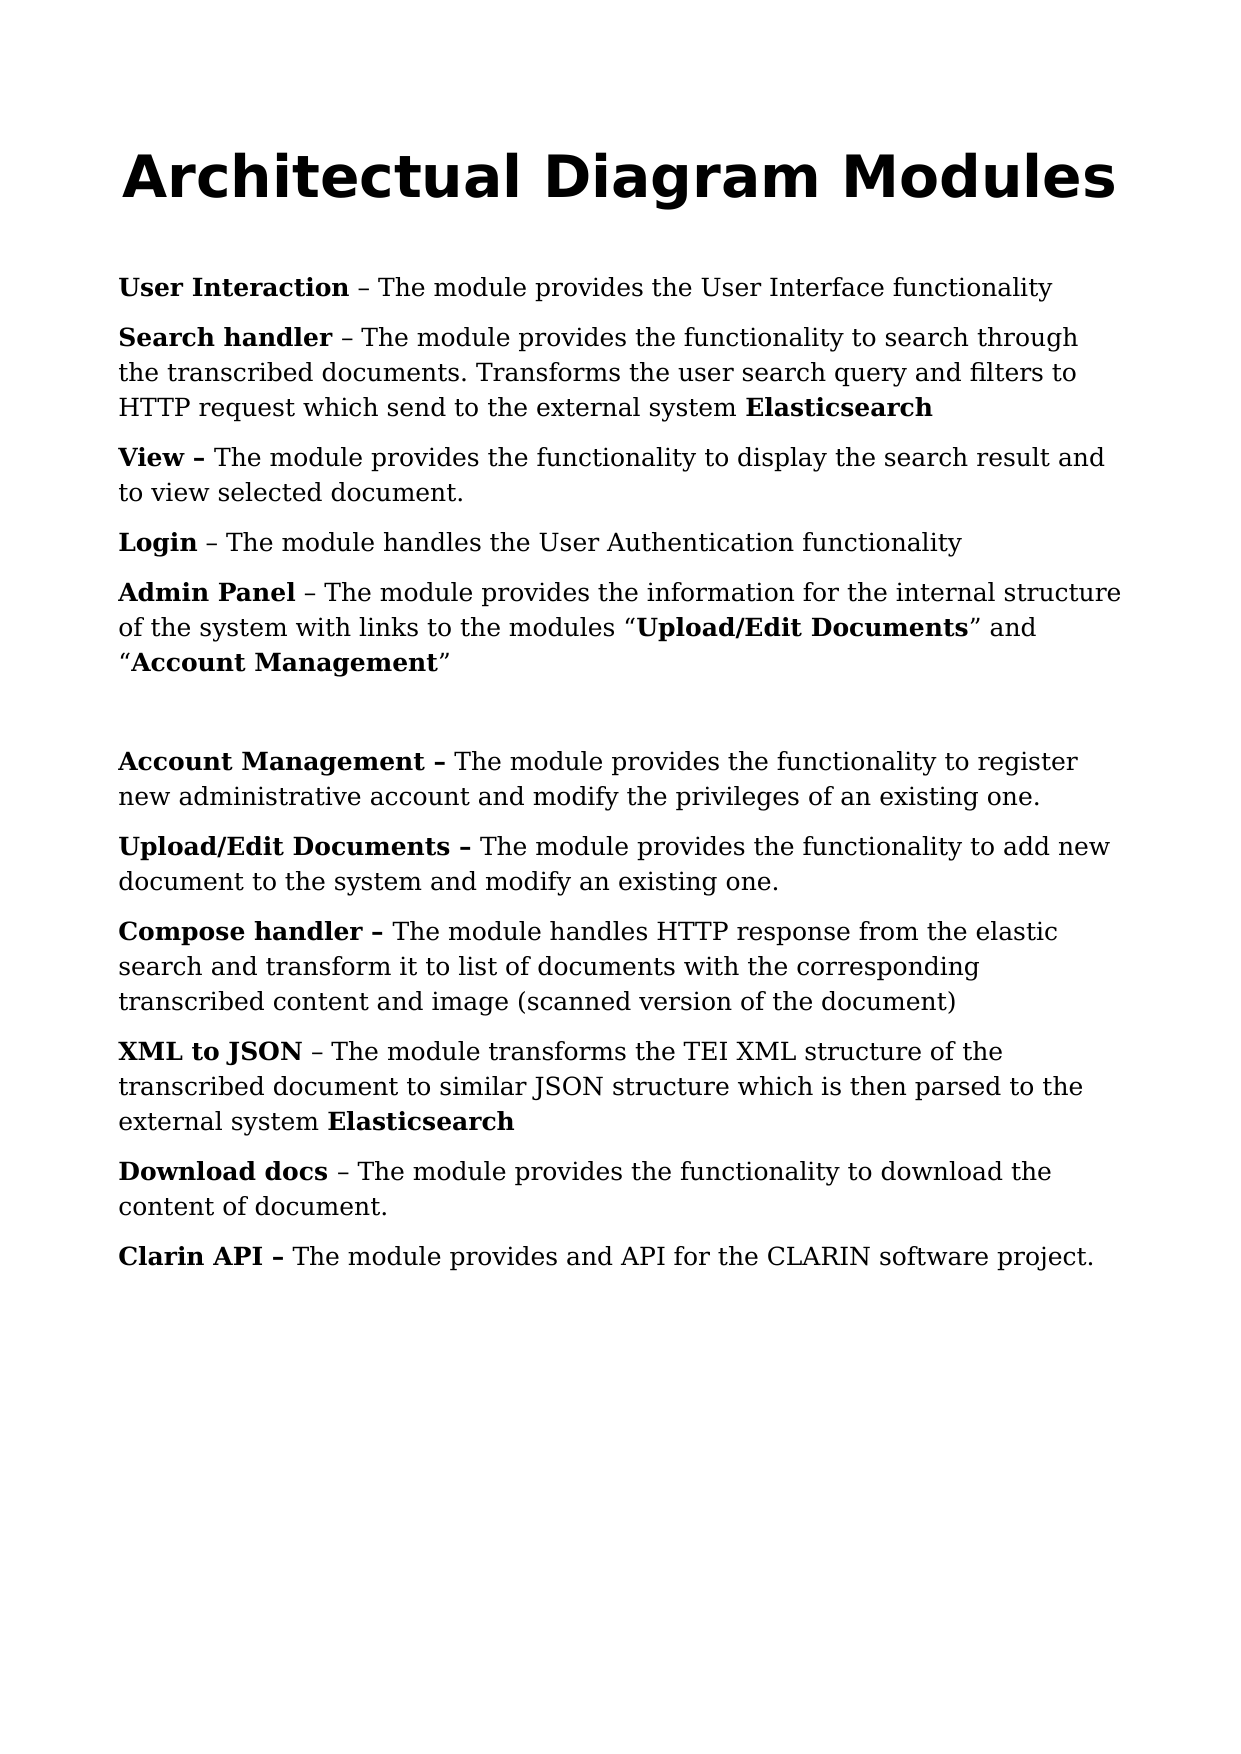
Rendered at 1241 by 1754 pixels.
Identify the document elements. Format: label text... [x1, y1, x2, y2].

text Search handler – The module provides the functionality to search through the transcribed documents. Transforms the user search query and filters to HTTP request which send to the external system Elasticsearch [118, 323, 1122, 422]
text Download docs – The module provides the functionality to download the content of document. [118, 1157, 1122, 1221]
text Admin Panel – The module provides the information for the internal structure of the system with links to the modules “Upload/Edit Documents” and “Account Management” [118, 577, 1122, 677]
text Upload/Edit Documents – The module provides the functionality to add new document to the system and modify an existing one. [118, 832, 1122, 896]
text Clarin API – The module provides and API for the CLARIN software project. [118, 1241, 1122, 1271]
text XML to JSON – The module transforms the TEI XML structure of the transcribed document to similar JSON structure which is then parsed to the external system Elasticsearch [118, 1037, 1122, 1136]
text Account Management – The module provides the functionality to register new administrative account and modify the privileges of an existing one. [118, 747, 1122, 812]
title Architectual Diagram Modules [118, 143, 1122, 211]
text Login – The module handles the User Authentication functionality [118, 528, 1122, 557]
text View – The module provides the functionality to display the search result and to view selected document. [118, 443, 1122, 507]
text User Interaction – The module provides the User Interface functionality [118, 273, 1122, 302]
text Compose handler – The module handles HTTP response from the elastic search and transform it to list of documents with the corresponding transcribed content and image (scanned version of the document) [118, 917, 1122, 1016]
